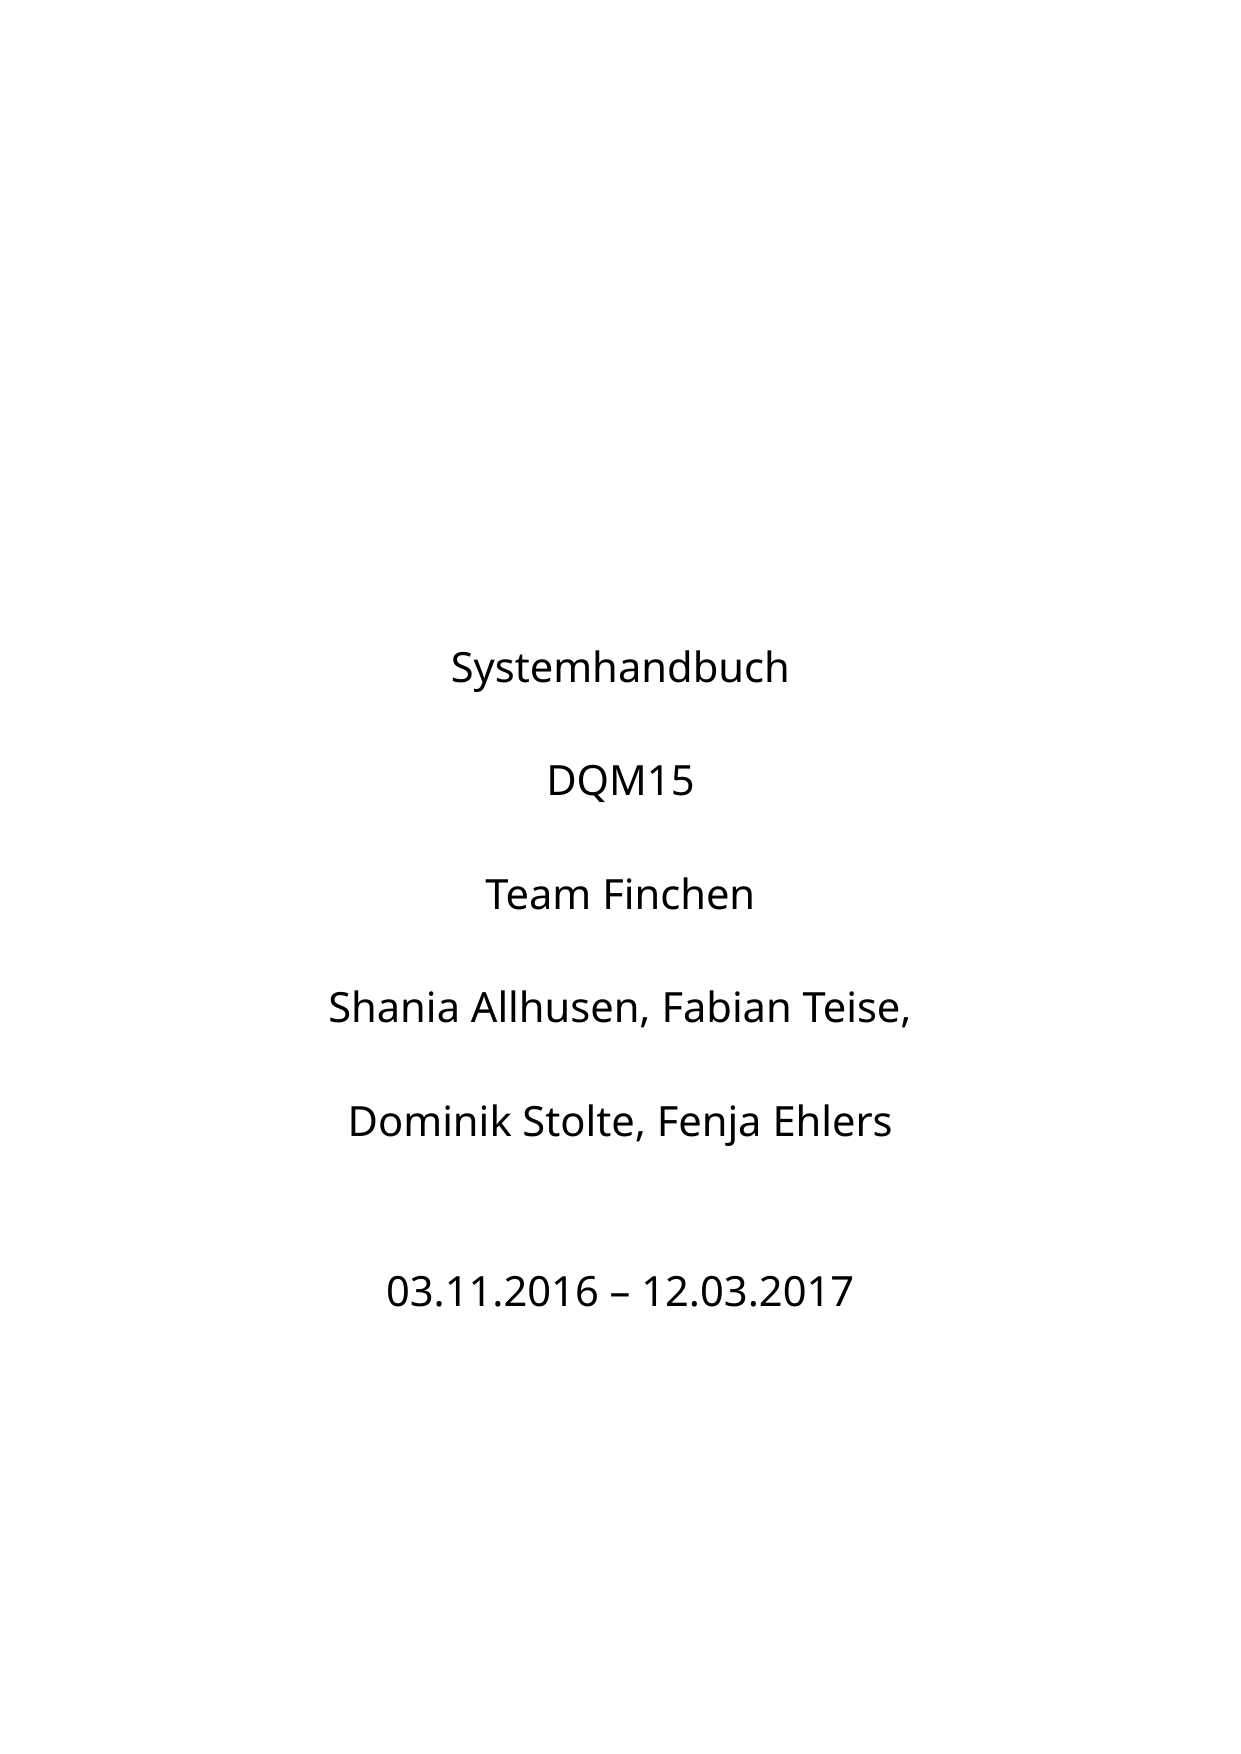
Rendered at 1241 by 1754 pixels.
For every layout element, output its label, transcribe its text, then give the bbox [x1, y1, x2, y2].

text DQM15 [148, 751, 1093, 808]
text Dominik Stolte, Fenja Ehlers [148, 1092, 1093, 1148]
text Shania Allhusen, Fabian Teise, [148, 978, 1093, 1035]
text Team Finchen [148, 864, 1093, 921]
text Systemhandbuch [148, 637, 1093, 694]
text 03.11.2016 – 12.03.2017 [148, 1262, 1093, 1319]
